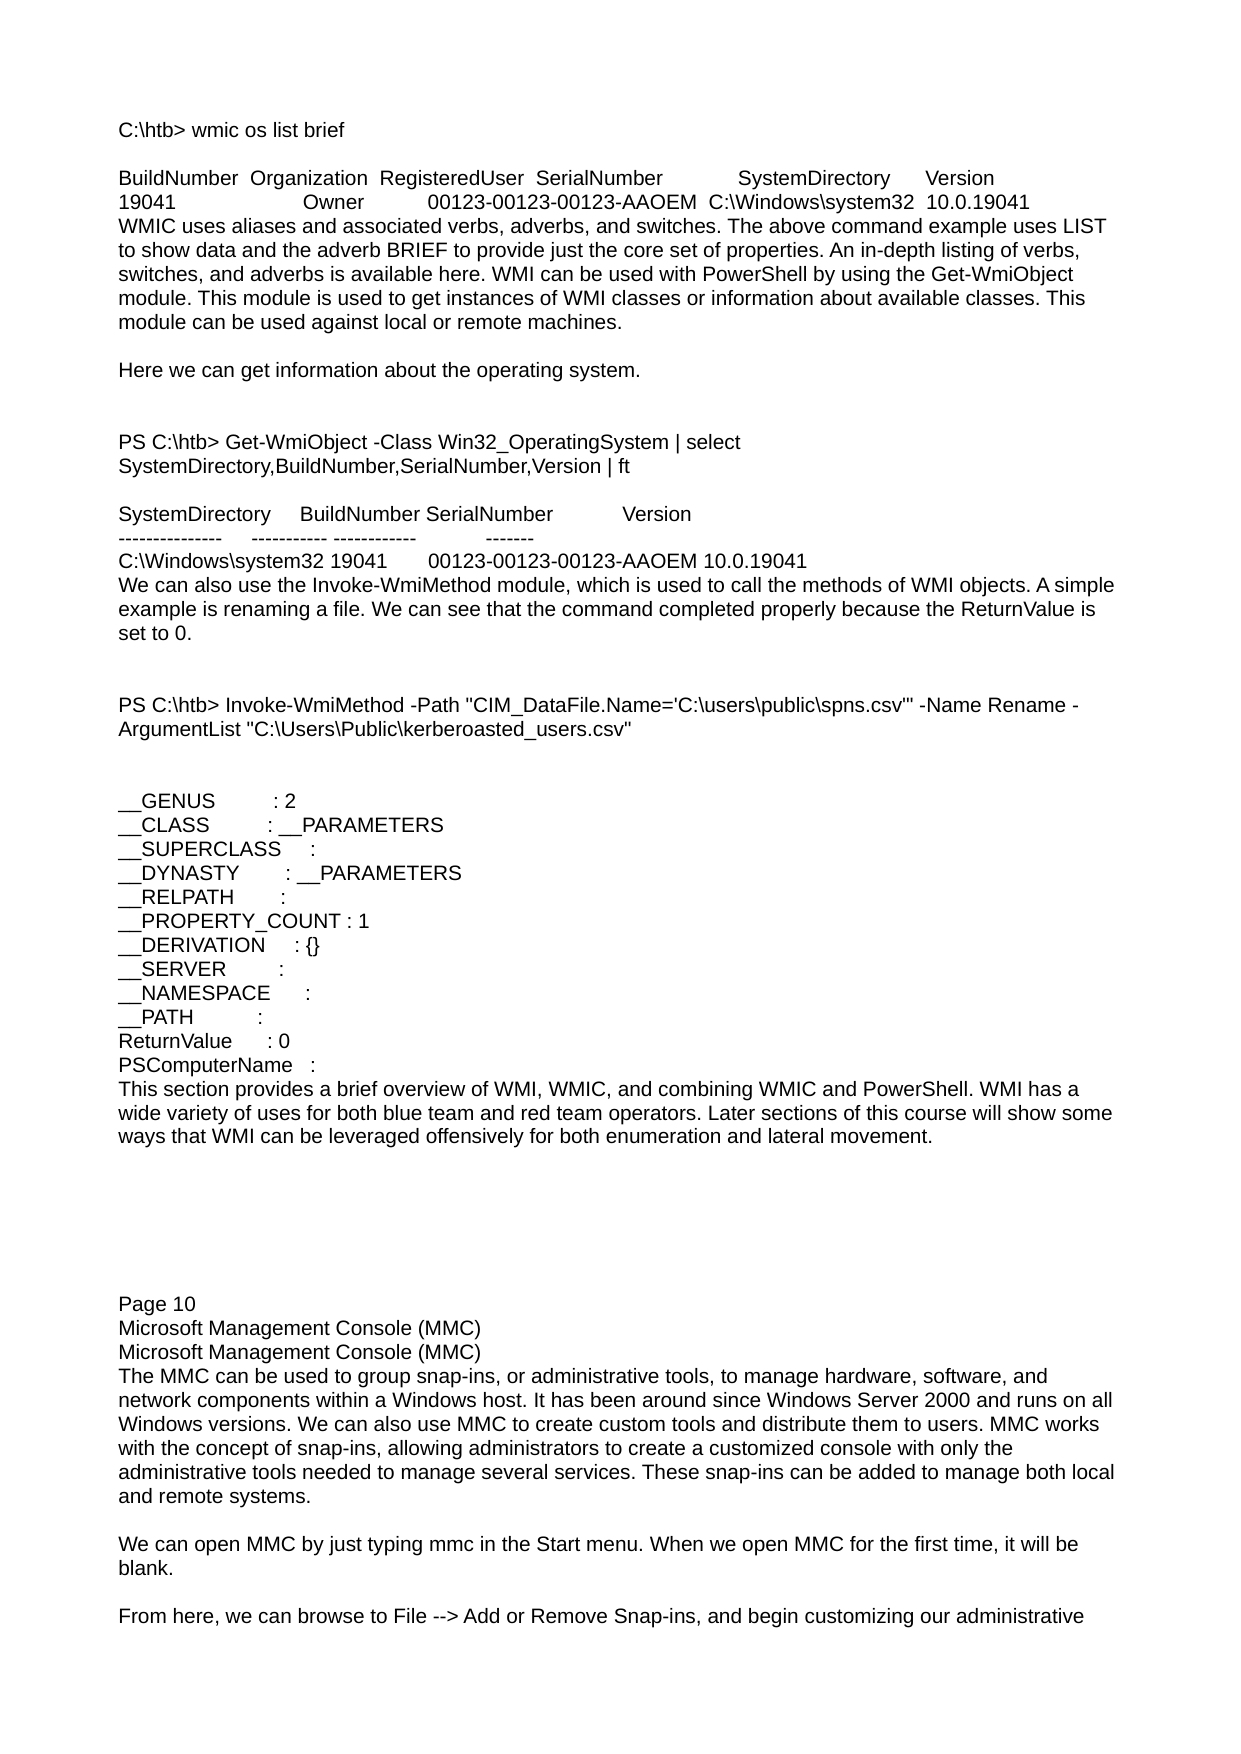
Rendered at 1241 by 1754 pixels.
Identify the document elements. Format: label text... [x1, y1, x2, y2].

text 19041 Owner 00123-00123-00123-AAOEM C:\Windows\system32 10.0.19041 [118, 190, 1122, 214]
text We can also use the Invoke-WmiMethod module, which is used to call the methods of WMI objects. A simple example is renaming a file. We can see that the command completed properly because the ReturnValue is set to 0. [118, 573, 1122, 645]
text __PROPERTY_COUNT : 1 [118, 909, 1122, 933]
text __NAMESPACE : [118, 981, 1122, 1004]
text C:\htb> wmic os list brief [118, 118, 1122, 142]
text Microsoft Management Console (MMC) [118, 1316, 1122, 1340]
text __PATH : [118, 1004, 1122, 1028]
text PSComputerName : [118, 1052, 1122, 1076]
text We can open MMC by just typing mmc in the Start menu. When we open MMC for the first time, it will be blank. [118, 1532, 1122, 1579]
text This section provides a brief overview of WMI, WMIC, and combining WMIC and PowerShell. WMI has a wide variety of uses for both blue team and red team operators. Later sections of this course will show some ways that WMI can be leveraged offensively for both enumeration and lateral movement. [118, 1076, 1122, 1148]
text The MMC can be used to group snap-ins, or administrative tools, to manage hardware, software, and network components within a Windows host. It has been around since Windows Server 2000 and runs on all Windows versions. We can also use MMC to create custom tools and distribute them to users. MMC works with the concept of snap-ins, allowing administrators to create a customized console with only the administrative tools needed to manage several services. These snap-ins can be added to manage both local and remote systems. [118, 1364, 1122, 1508]
text __DYNASTY : __PARAMETERS [118, 861, 1122, 885]
text Page 10 [118, 1292, 1122, 1316]
text From here, we can browse to File --> Add or Remove Snap-ins, and begin customizing our administrative [118, 1603, 1122, 1627]
text Microsoft Management Console (MMC) [118, 1340, 1122, 1364]
text __DERIVATION : {} [118, 933, 1122, 957]
text __GENUS : 2 [118, 789, 1122, 813]
text C:\Windows\system32 19041 00123-00123-00123-AAOEM 10.0.19041 [118, 549, 1122, 573]
text PS C:\htb> Get-WmiObject -Class Win32_OperatingSystem | select SystemDirectory,BuildNumber,SerialNumber,Version | ft [118, 429, 1122, 477]
text SystemDirectory BuildNumber SerialNumber Version [118, 501, 1122, 525]
text Here we can get information about the operating system. [118, 358, 1122, 382]
text __SUPERCLASS : [118, 837, 1122, 861]
text ReturnValue : 0 [118, 1028, 1122, 1052]
text WMIC uses aliases and associated verbs, adverbs, and switches. The above command example uses LIST to show data and the adverb BRIEF to provide just the core set of properties. An in-depth listing of verbs, switches, and adverbs is available here. WMI can be used with PowerShell by using the Get-WmiObject module. This module is used to get instances of WMI classes or information about available classes. This module can be used against local or remote machines. [118, 214, 1122, 334]
text __RELPATH : [118, 885, 1122, 909]
text --------------- ----------- ------------ ------- [118, 525, 1122, 549]
text __SERVER : [118, 957, 1122, 981]
text PS C:\htb> Invoke-WmiMethod -Path "CIM_DataFile.Name='C:\users\public\spns.csv'" -Name Rename -ArgumentList "C:\Users\Public\kerberoasted_users.csv" [118, 693, 1122, 741]
text __CLASS : __PARAMETERS [118, 813, 1122, 837]
text BuildNumber Organization RegisteredUser SerialNumber SystemDirectory Version [118, 166, 1122, 190]
